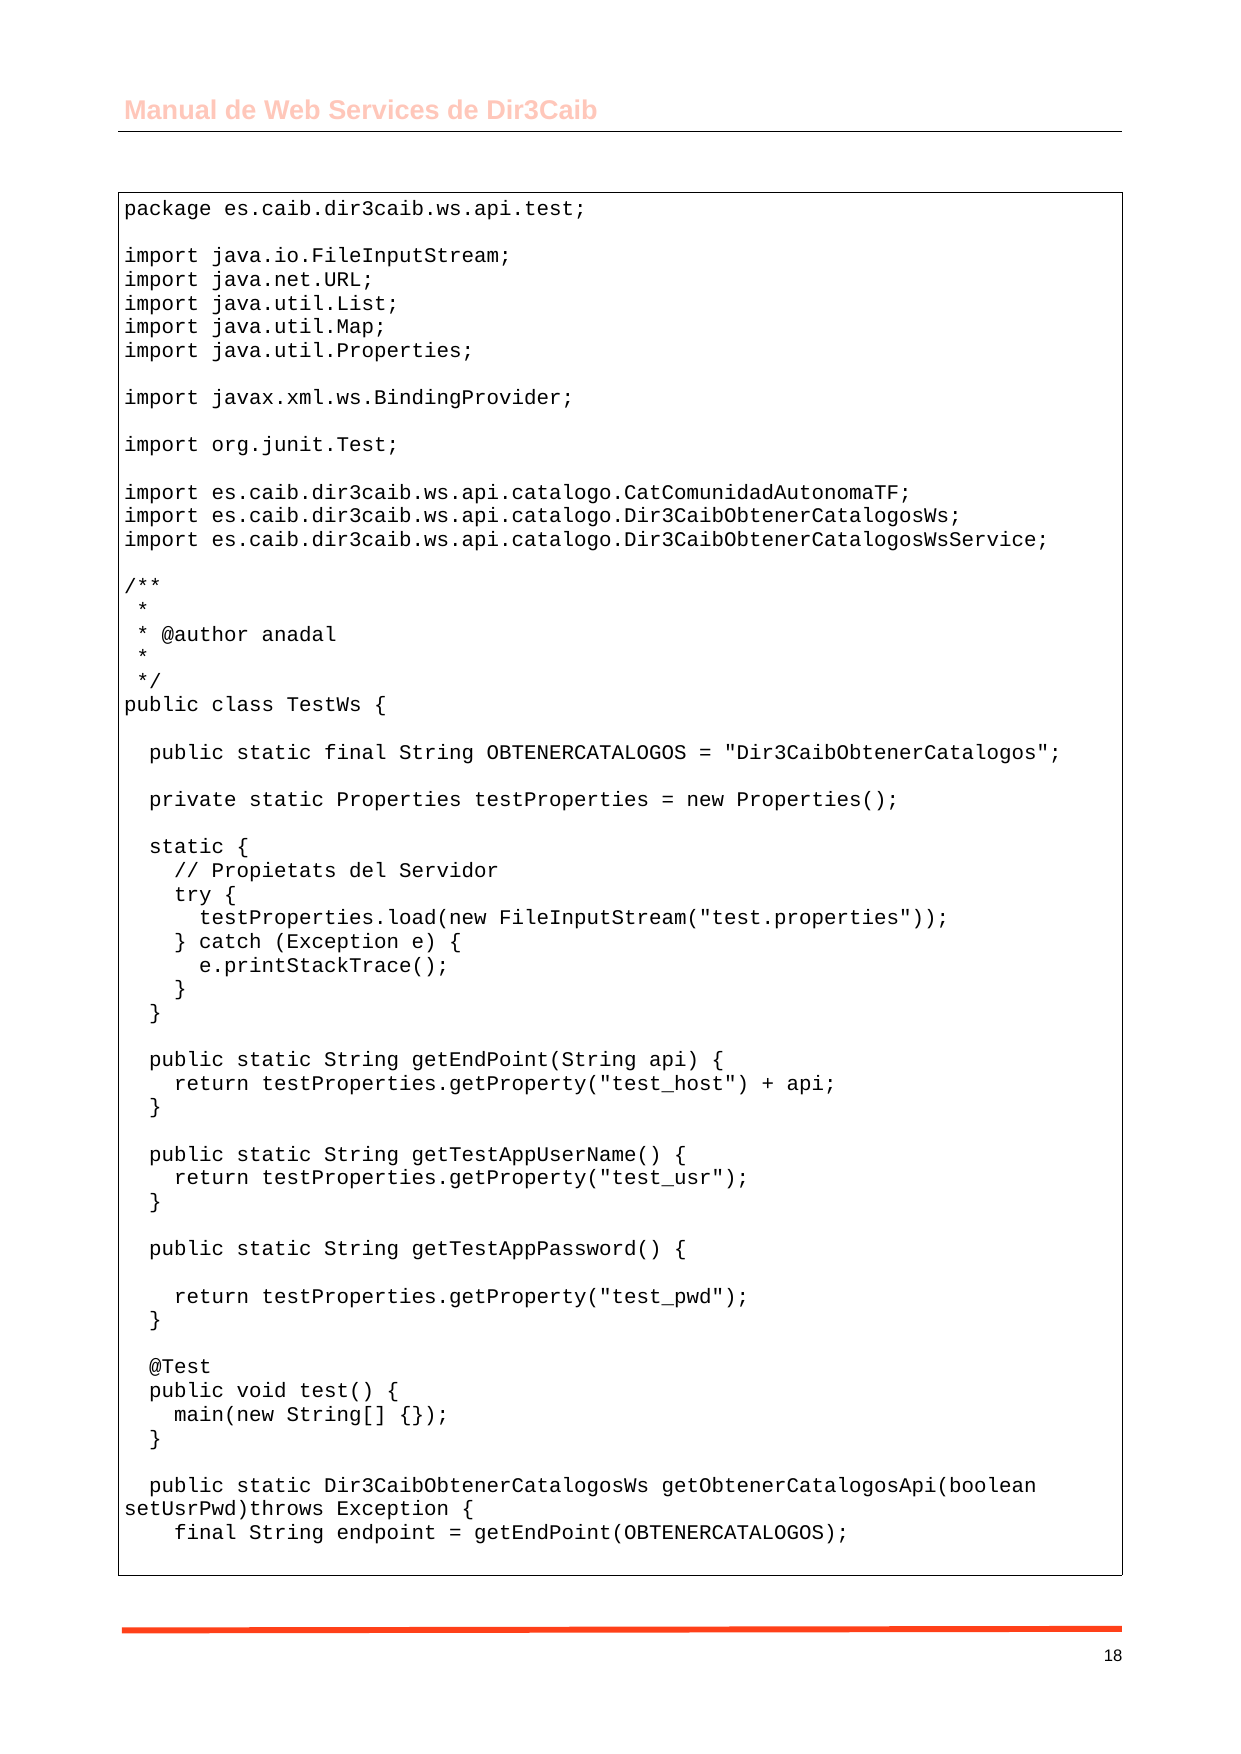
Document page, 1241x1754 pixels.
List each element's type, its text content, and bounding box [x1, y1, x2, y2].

table_header package es.caib.dir3caib.ws.api.test; import java.io.FileInputStream; import java.net.URL; import java.util.List; import java.util.Map; import java.util.Properties; import javax.xml.ws.BindingProvider; import org.junit.Test; import es.caib.dir3caib.ws.api.catalogo.CatComunidadAutonomaTF; import es.caib.dir3caib.ws.api.catalogo.Dir3CaibObtenerCatalogosWs; import es.caib.dir3caib.ws.api.catalogo.Dir3CaibObtenerCatalogosWsService; /** * * @author anadal * */ public class TestWs { public static final String OBTENERCATALOGOS = "Dir3CaibObtenerCatalogos"; private static Properties testProperties = new Properties(); static { // Propietats del Servidor try { testProperties.load(new FileInputStream("test.properties")); } catch (Exception e) { e.printStackTrace(); } } public static String getEndPoint(String api) { return testProperties.getProperty("test_host") + api; } public static String getTestAppUserName() { return testProperties.getProperty("test_usr"); } public static String getTestAppPassword() { return testProperties.getProperty("test_pwd"); } @Test public void test() { main(new String[] {}); } public static Dir3CaibObtenerCatalogosWs getObtenerCatalogosApi(boolean setUsrPwd)throws Exception { final String endpoint = getEndPoint(OBTENERCATALOGOS); [119, 193, 1122, 1575]
